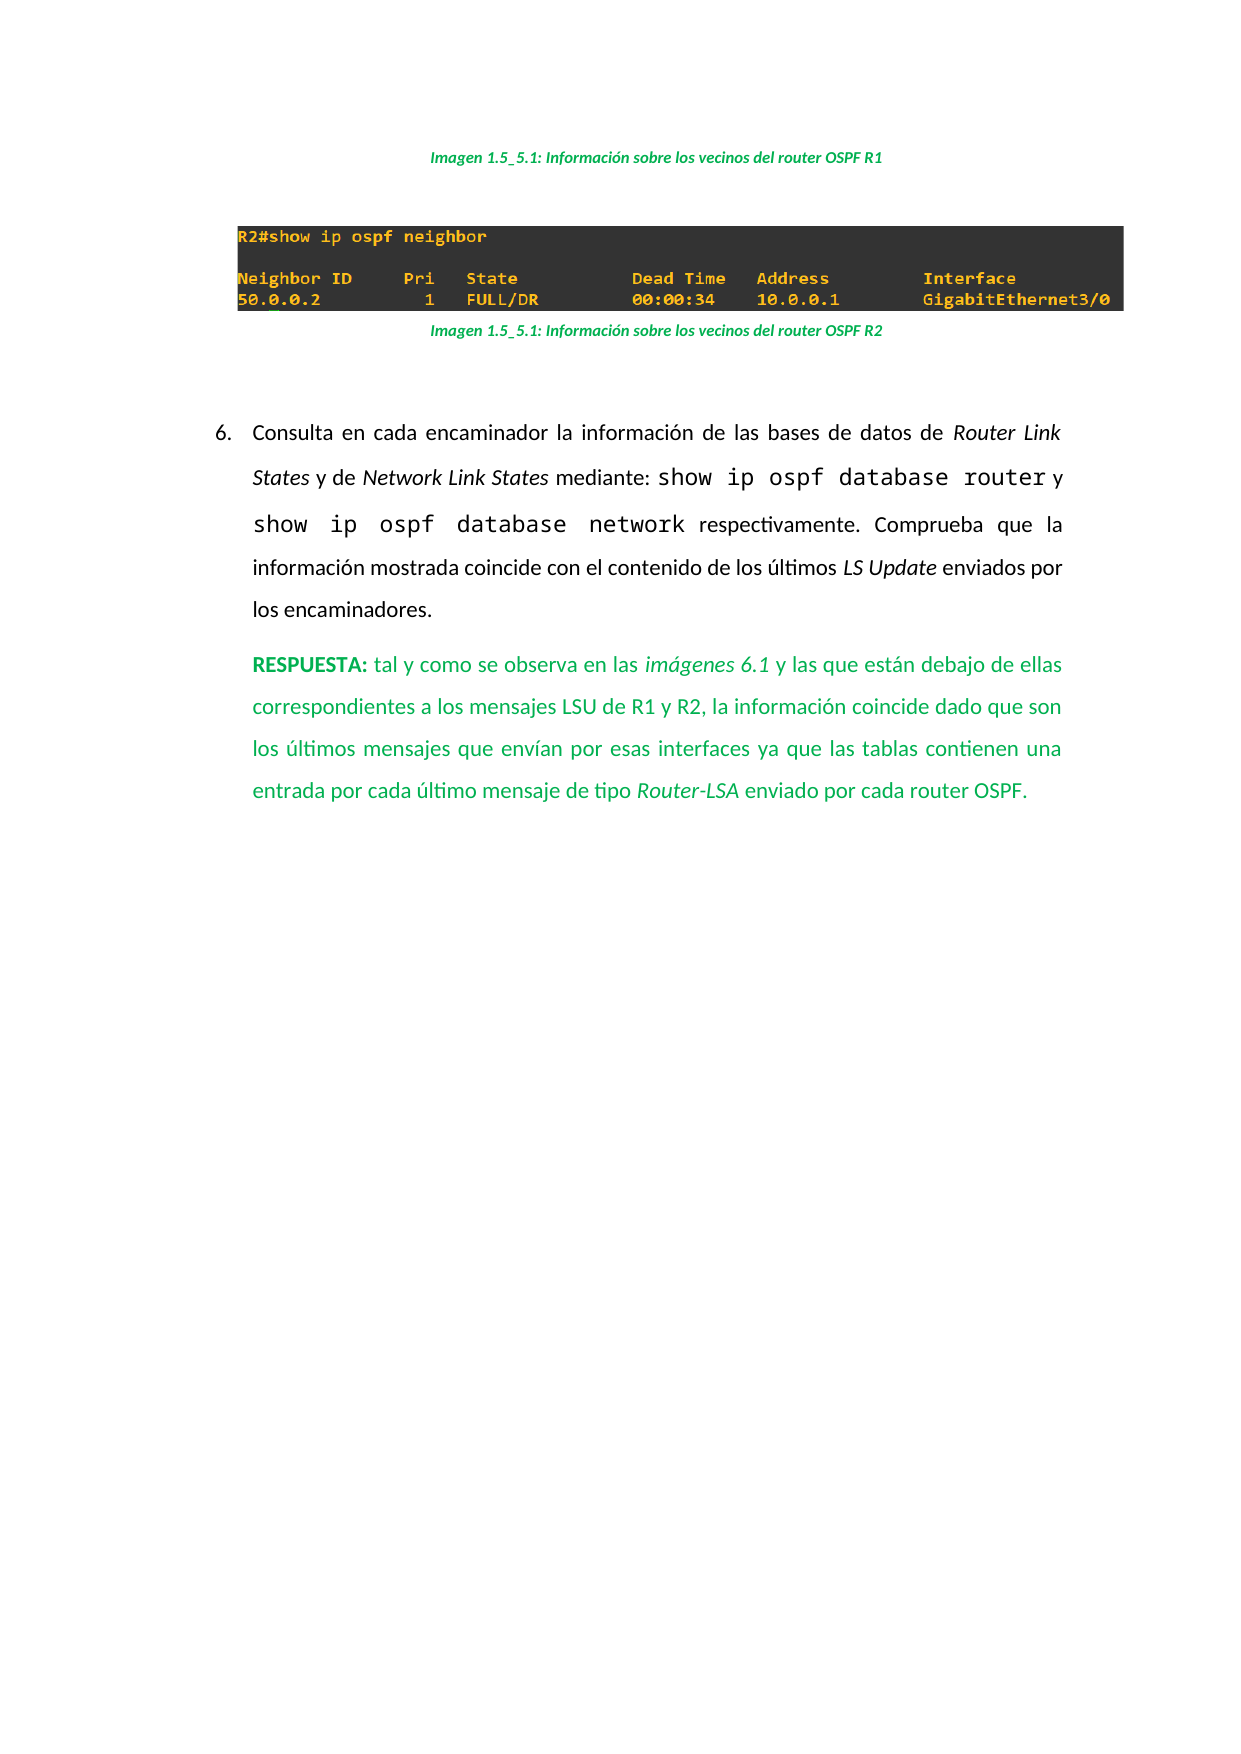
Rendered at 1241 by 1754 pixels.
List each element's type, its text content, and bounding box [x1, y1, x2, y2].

text RESPUESTA: tal y como se observa en las imágenes 6.1 y las que están debajo de ellas correspondientes a los mensajes LSU de R1 y R2, la información coincide dado que son los últimos mensajes que envían por esas interfaces ya que las tablas contienen una entrada por cada último mensaje de tipo Router-LSA enviado por cada router OSPF. [252, 650, 1063, 804]
list Consulta en cada encaminador la información de las bases de datos de Router Link States y de Network Link States mediante: show ip ospf database router y show ip ospf database network respectivamente. Comprueba que la información mostrada coincide con el contenido de los últimos LS Update enviados por los encaminadores. [215, 418, 1063, 623]
text Imagen 1.5_5.1: Información sobre los vecinos del router OSPF R1 [177, 148, 1063, 168]
text Imagen 1.5_5.1: Información sobre los vecinos del router OSPF R2 [177, 245, 1063, 341]
